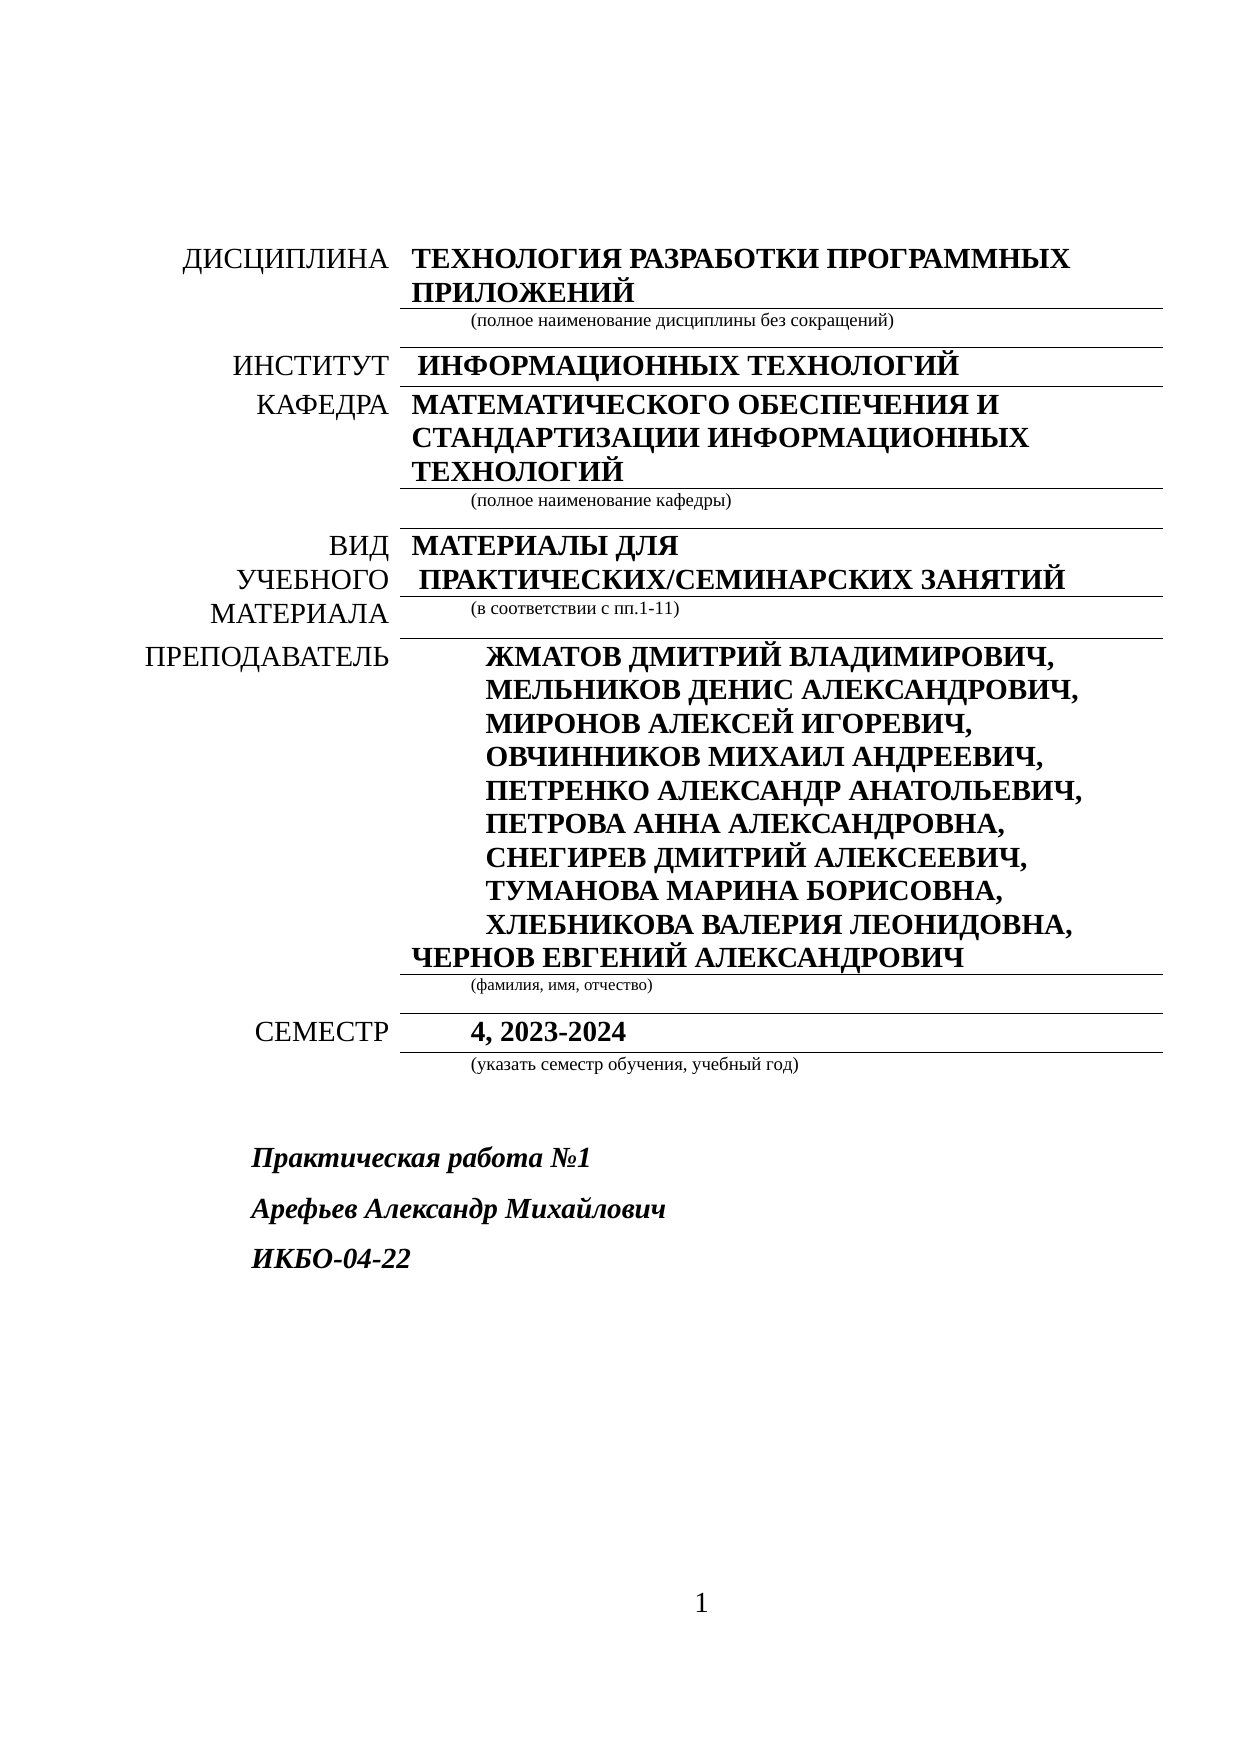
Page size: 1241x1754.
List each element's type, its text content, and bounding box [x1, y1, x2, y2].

table_cell МАТЕМАТИЧЕСКОГО ОБЕСПЕЧЕНИЯ И СТАНДАРТИЗАЦИИ ИНФОРМАЦИОННЫХ ТЕХНОЛОГИЙ [400, 387, 1163, 487]
table_cell (полное наименование кафедры) [400, 489, 1163, 527]
table_cell ВИД УЧЕБНОГО [118, 528, 400, 596]
table_cell [118, 308, 400, 347]
table_cell (полное наименование дисциплины без сокращений) [400, 309, 1163, 347]
table_cell [118, 1052, 400, 1090]
table_cell (в соответствии с пп.1-11) [400, 597, 1163, 638]
table_header ДИСЦИПЛИНА [118, 241, 400, 308]
table_cell СЕМЕСТР [118, 1013, 400, 1052]
text Арефьев Александр Михайлович [177, 1191, 1152, 1224]
table_cell ИНСТИТУТ [118, 347, 400, 386]
table_cell ЖМАТОВ ДМИТРИЙ ВЛАДИМИРОВИЧ, МЕЛЬНИКОВ ДЕНИС АЛЕКСАНДРОВИЧ, МИРОНОВ АЛЕКСЕЙ ИГОРЕВИЧ, ОВЧИННИКОВ МИХАИЛ АНДРЕЕВИЧ, ПЕТРЕНКО АЛЕКСАНДР АНАТОЛЬЕВИЧ, ПЕТРОВА АННА АЛЕКСАНДРОВНА, СНЕГИРЕВ ДМИТРИЙ АЛЕКСЕЕВИЧ, ТУМАНОВА МАРИНА БОРИСОВНА, ХЛЕБНИКОВА ВАЛЕРИЯ ЛЕОНИДОВНА, ЧЕРНОВ ЕВГЕНИЙ АЛЕКСАНДРОВИЧ [400, 639, 1163, 974]
text ИКБО-04-22 [177, 1241, 1152, 1275]
table_cell ПРЕПОДАВАТЕЛЬ [118, 638, 400, 974]
table_cell КАФЕДРА [118, 386, 400, 487]
table_cell ИНФОРМАЦИОННЫХ ТЕХНОЛОГИЙ [400, 348, 1163, 386]
table_cell МАТЕРИАЛЫ ДЛЯ ПРАКТИЧЕСКИХ/СЕМИНАРСКИХ ЗАНЯТИЙ [400, 529, 1163, 596]
table_header ТЕХНОЛОГИЯ РАЗРАБОТКИ ПРОГРАММНЫХ ПРИЛОЖЕНИЙ [400, 241, 1163, 308]
text Практическая работа №1 [177, 1141, 1152, 1174]
table_cell МАТЕРИАЛА [118, 596, 400, 638]
table_cell [118, 974, 400, 1013]
table_cell [118, 488, 400, 527]
table_cell 4, 2023-2024 [400, 1014, 1163, 1052]
table_cell (указать семестр обучения, учебный год) [400, 1053, 1163, 1090]
table_cell (фамилия, имя, отчество) [400, 975, 1163, 1013]
